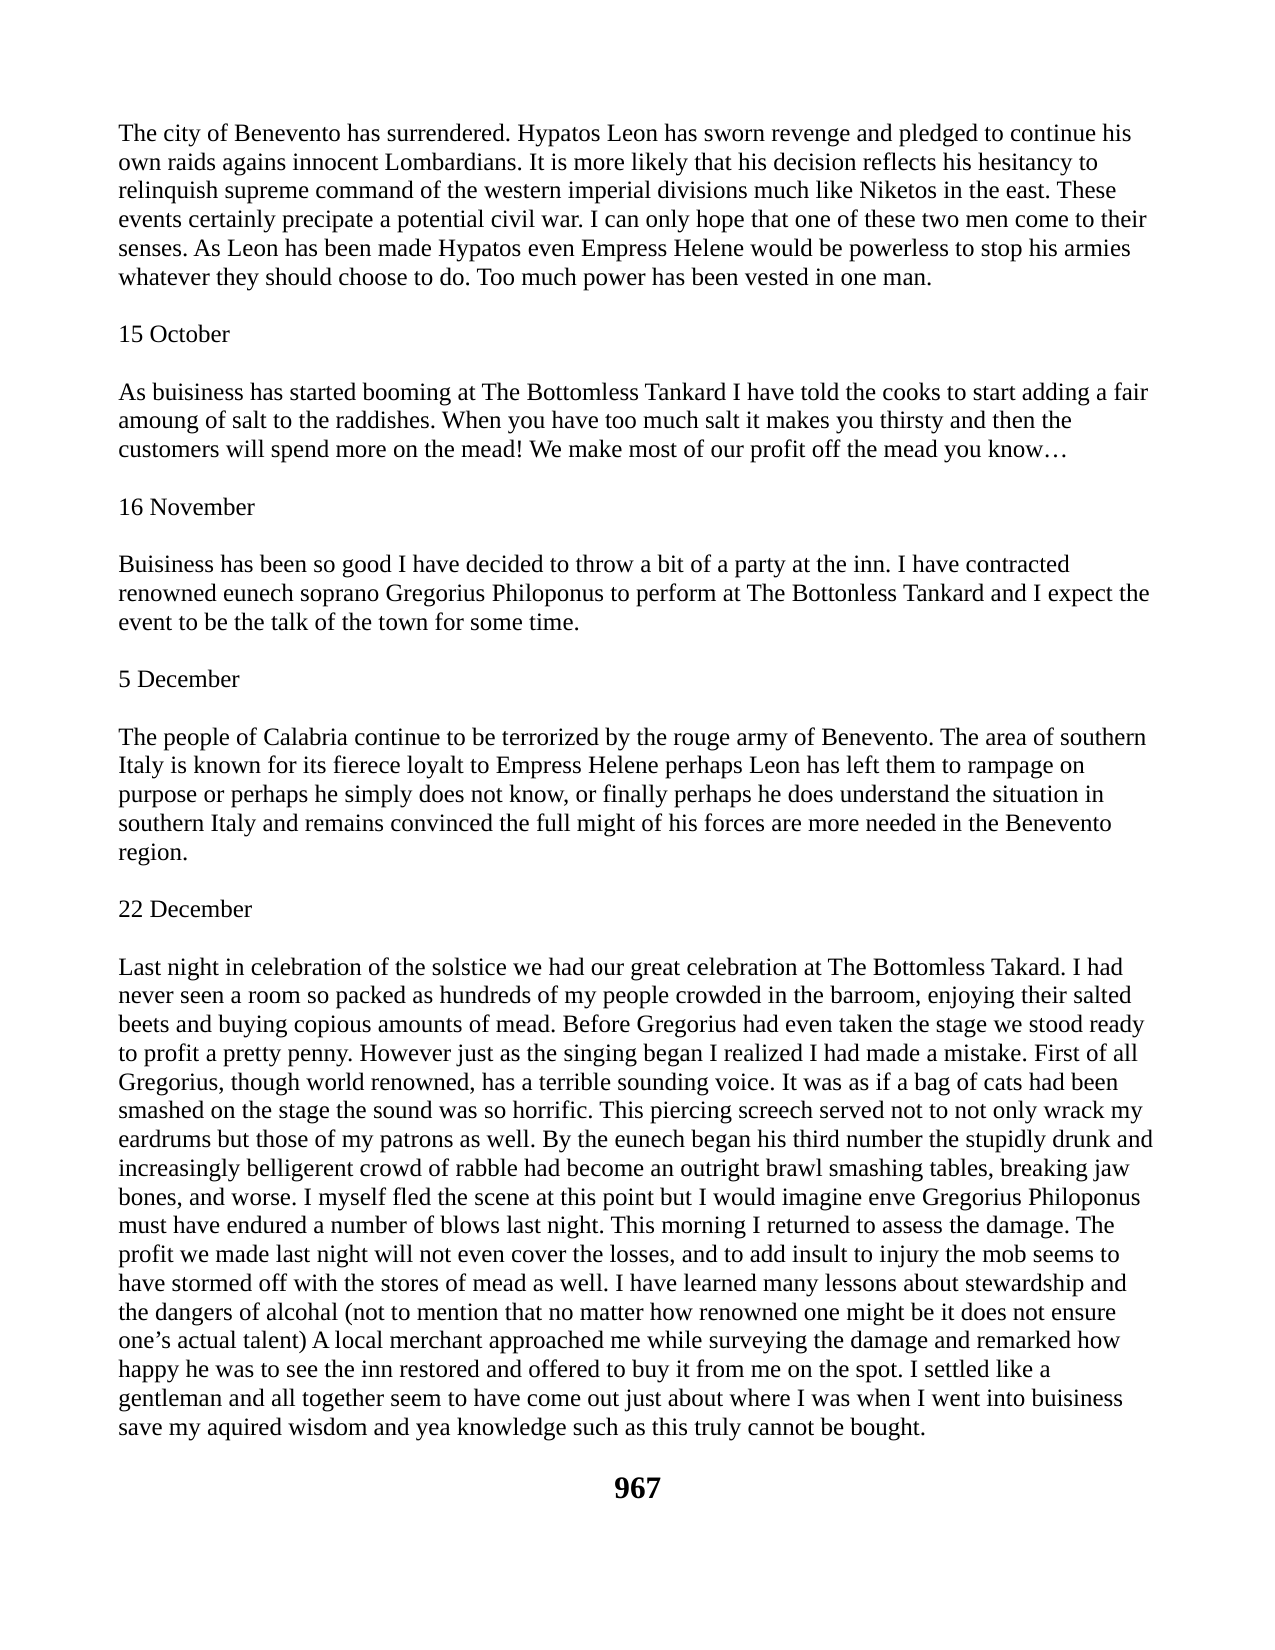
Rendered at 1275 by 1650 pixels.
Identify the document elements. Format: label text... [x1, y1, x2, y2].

text As buisiness has started booming at The Bottomless Tankard I have told the cooks to start adding a fair amoung of salt to the raddishes. When you have too much salt it makes you thirsty and then the customers will spend more on the mead! We make most of our profit off the mead you know… [118, 377, 1157, 463]
text 22 December [118, 894, 1157, 923]
text The city of Benevento has surrendered. Hypatos Leon has sworn revenge and pledged to continue his own raids agains innocent Lombardians. It is more likely that his decision reflects his hesitancy to relinquish supreme command of the western imperial divisions much like Niketos in the east. These events certainly precipate a potential civil war. I can only hope that one of these two men come to their senses. As Leon has been made Hypatos even Empress Helene would be powerless to stop his armies whatever they should choose to do. Too much power has been vested in one man. [118, 118, 1157, 291]
text Last night in celebration of the solstice we had our great celebration at The Bottomless Takard. I had never seen a room so packed as hundreds of my people crowded in the barroom, enjoying their salted beets and buying copious amounts of mead. Before Gregorius had even taken the stage we stood ready to profit a pretty penny. However just as the singing began I realized I had made a mistake. First of all Gregorius, though world renowned, has a terrible sounding voice. It was as if a bag of cats had been smashed on the stage the sound was so horrific. This piercing screech served not to not only wrack my eardrums but those of my patrons as well. By the eunech began his third number the stupidly drunk and increasingly belligerent crowd of rabble had become an outright brawl smashing tables, breaking jaw bones, and worse. I myself fled the scene at this point but I would imagine enve Gregorius Philoponus must have endured a number of blows last night. This morning I returned to assess the damage. The profit we made last night will not even cover the losses, and to add insult to injury the mob seems to have stormed off with the stores of mead as well. I have learned many lessons about stewardship and the dangers of alcohal (not to mention that no matter how renowned one might be it does not ensure one’s actual talent) A local merchant approached me while surveying the damage and remarked how happy he was to see the inn restored and offered to buy it from me on the spot. I settled like a gentleman and all together seem to have come out just about where I was when I went into buisiness save my aquired wisdom and yea knowledge such as this truly cannot be bought. [118, 952, 1157, 1441]
text Buisiness has been so good I have decided to throw a bit of a party at the inn. I have contracted renowned eunech soprano Gregorius Philoponus to perform at The Bottonless Tankard and I expect the event to be the talk of the town for some time. [118, 549, 1157, 636]
text The people of Calabria continue to be terrorized by the rouge army of Benevento. The area of southern Italy is known for its fierece loyalt to Empress Helene perhaps Leon has left them to rampage on purpose or perhaps he simply does not know, or finally perhaps he does understand the situation in southern Italy and remains convinced the full might of his forces are more needed in the Benevento region. [118, 722, 1157, 866]
text 15 October [118, 319, 1157, 348]
text 16 November [118, 492, 1157, 521]
text 5 December [118, 664, 1157, 693]
text 967 [118, 1469, 1157, 1505]
